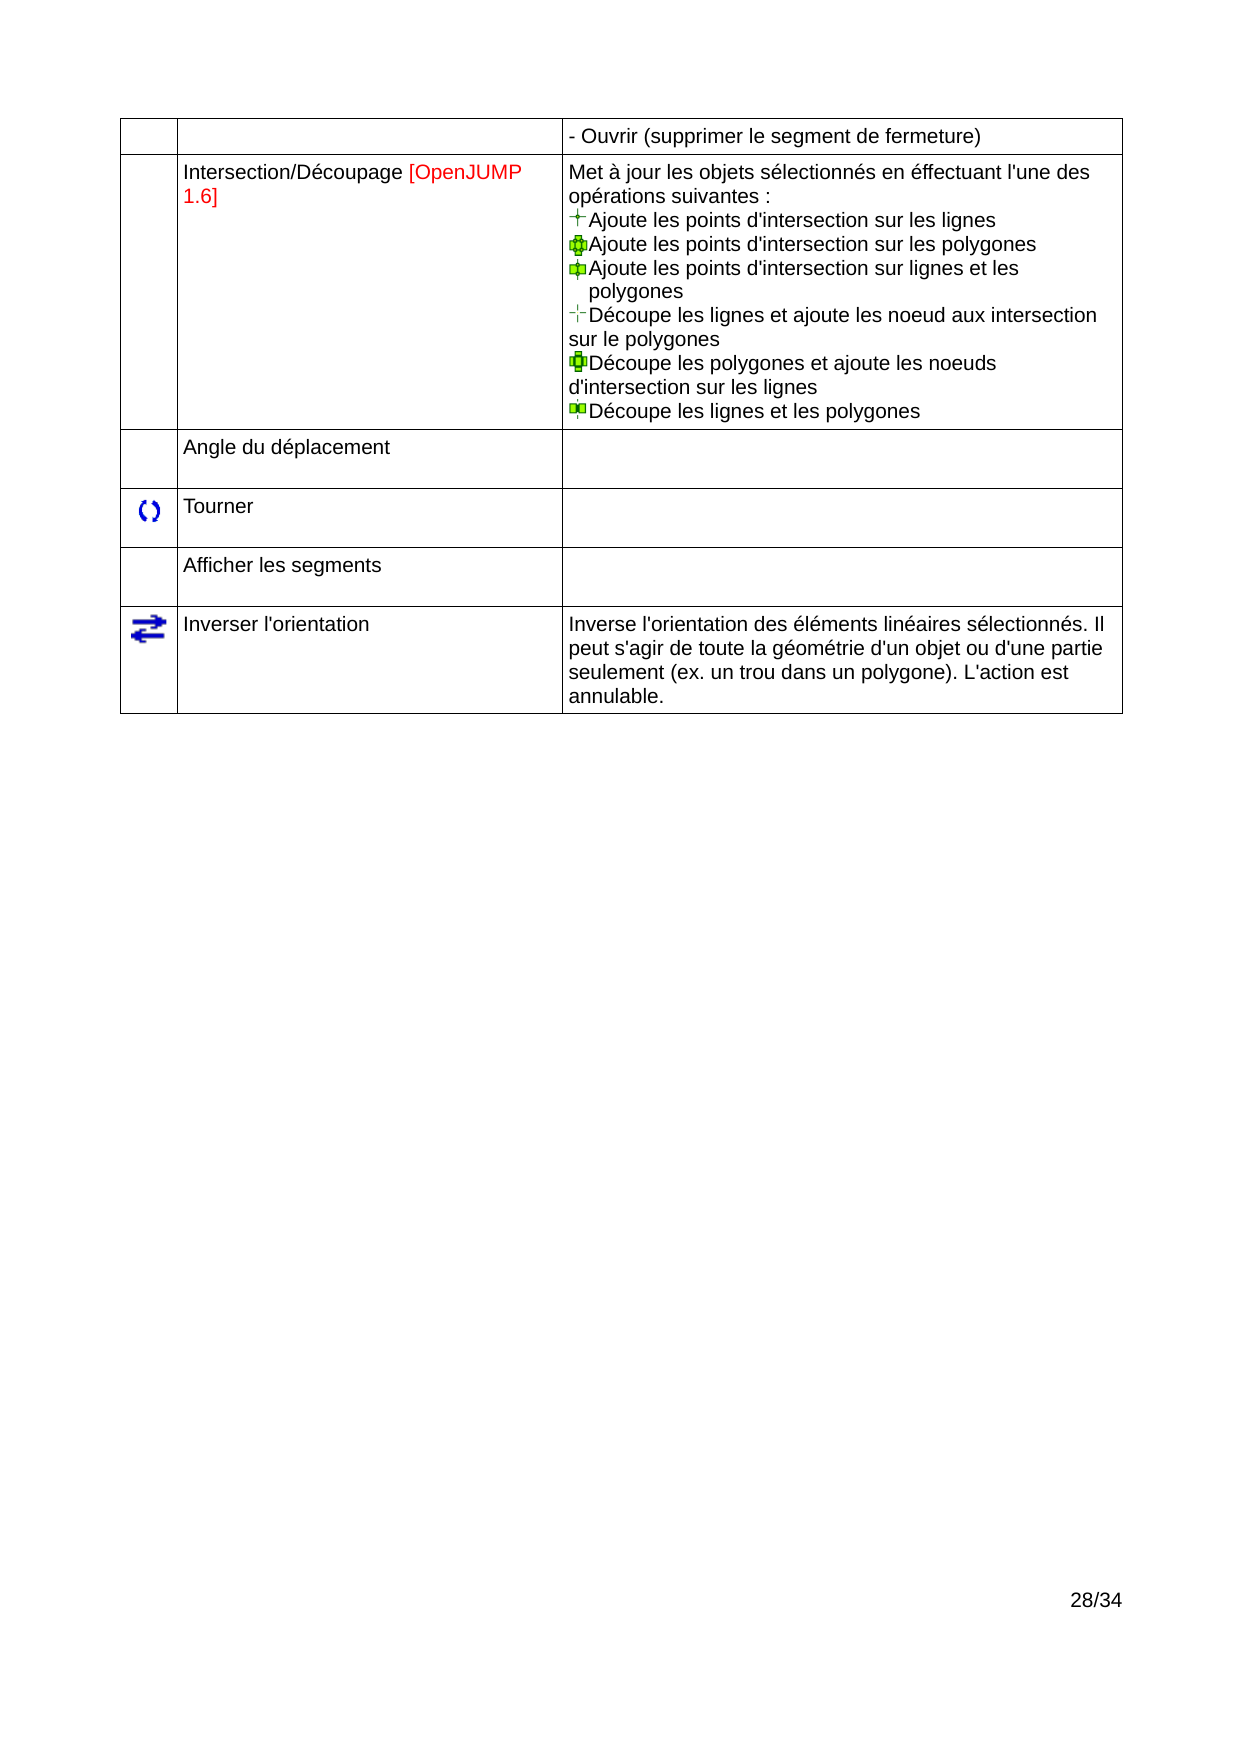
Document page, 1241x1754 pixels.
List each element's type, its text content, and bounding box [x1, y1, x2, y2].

table_cell [178, 119, 562, 154]
table_cell [563, 430, 1122, 488]
picture [568, 207, 589, 228]
picture [568, 259, 589, 280]
table_cell Ajoute les points d'intersection sur lignes et les [589, 260, 1122, 279]
picture [568, 351, 589, 372]
table_cell Afficher les segments [178, 548, 562, 606]
table_cell [121, 155, 177, 429]
picture [131, 493, 167, 529]
table_cell [121, 548, 177, 606]
table_cell Tourner [178, 489, 562, 547]
picture [131, 611, 167, 648]
table_cell Met à jour les objets sélectionnés en éffectuant l'une des opérations suivantes : [563, 155, 1122, 207]
table_cell [121, 489, 177, 547]
table_cell Angle du déplacement [178, 430, 562, 488]
table_cell Inverser l'orientation [178, 607, 562, 713]
table_cell Ajoute les points d'intersection sur les lignes [589, 208, 1122, 227]
table_cell [121, 430, 177, 488]
table_cell Intersection/Découpage [OpenJUMP 1.6] [178, 155, 562, 429]
picture [568, 399, 589, 419]
table_cell [563, 489, 1122, 547]
table_cell Ajoute les points d'intersection sur les polygones [563, 228, 1122, 259]
table_cell [121, 119, 177, 154]
table_cell - Ouvrir (supprimer le segment de fermeture) [563, 119, 1122, 154]
picture [568, 235, 589, 256]
table_cell polygones Découpe les lignes et ajoute les noeud aux intersection sur le polygones Découpe les polygones et ajoute les noeuds d'intersection sur les lignes Découpe les lignes et les polygones [563, 280, 1122, 429]
table_cell [121, 607, 177, 713]
picture [568, 303, 589, 324]
table_cell Inverse l'orientation des éléments linéaires sélectionnés. Il peut s'agir de toute la géométrie d'un objet ou d'une partie seulement (ex. un trou dans un polygone). L'action est annulable. [563, 607, 1122, 713]
table_cell [563, 548, 1122, 606]
